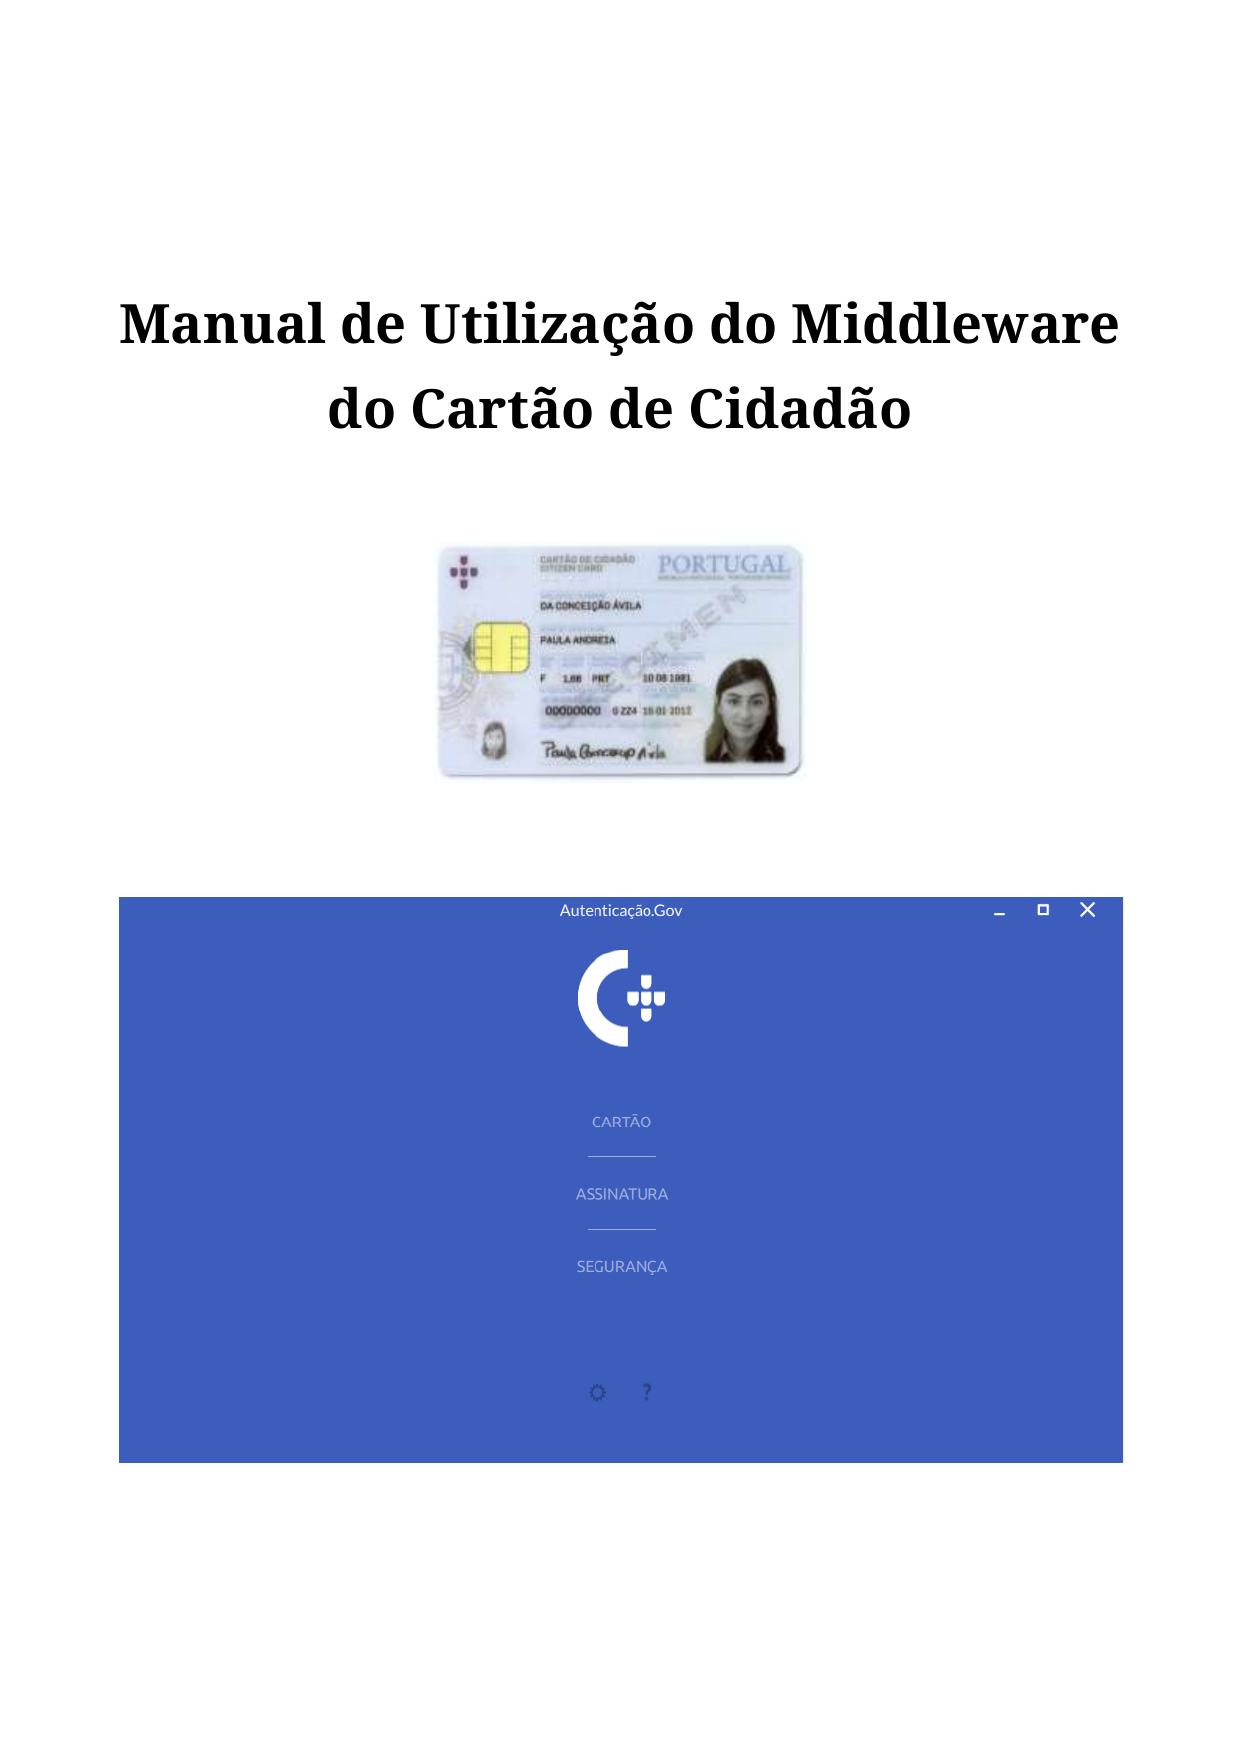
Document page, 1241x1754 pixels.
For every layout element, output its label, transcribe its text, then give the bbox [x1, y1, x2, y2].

text Manual de Utilização do Middleware do Cartão de Cidadão [118, 285, 1122, 444]
picture [119, 897, 1124, 1463]
text MODERNIZAÇÃO ADMINISTRATIVA [118, 476, 1122, 583]
picture [433, 542, 807, 783]
